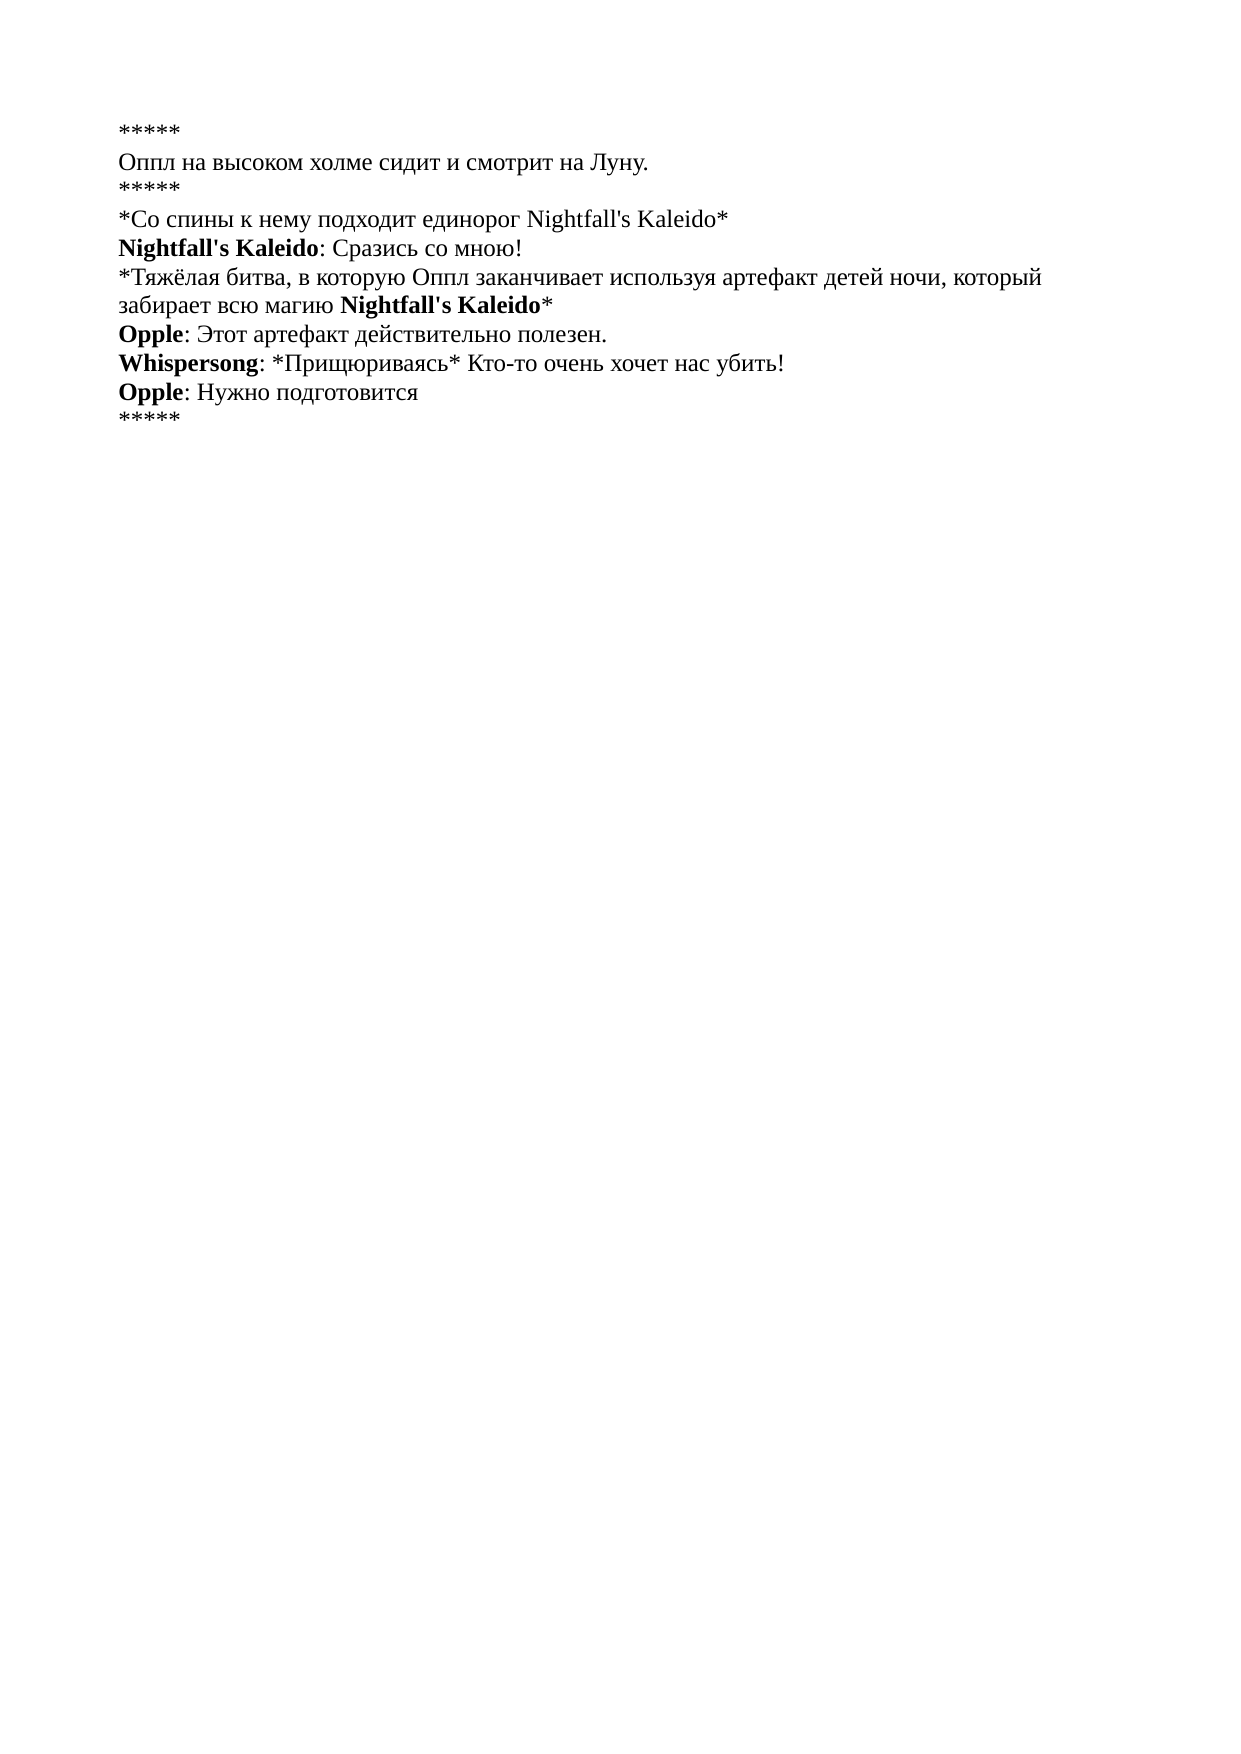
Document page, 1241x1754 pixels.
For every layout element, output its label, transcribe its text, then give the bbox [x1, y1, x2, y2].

text *Тяжёлая битва, в которую Оппл заканчивает используя артефакт детей ночи, который забирает всю магию Nightfall's Kaleido* [118, 262, 1122, 319]
text ***** [118, 118, 1122, 147]
text Opple: Нужно подготовится [118, 377, 1122, 406]
text ***** [118, 406, 1122, 434]
text Оппл на высоком холме сидит и смотрит на Луну. [118, 147, 1122, 176]
text Whispersong: *Прищюриваясь* Кто-то очень хочет нас убить! [118, 348, 1122, 377]
text *Со спины к нему подходит единорог Nightfall's Kaleido* [118, 204, 1122, 233]
text ***** [118, 176, 1122, 204]
text Nightfall's Kaleido: Сразись со мною! [118, 233, 1122, 262]
text Opple: Этот артефакт действительно полезен. [118, 319, 1122, 348]
